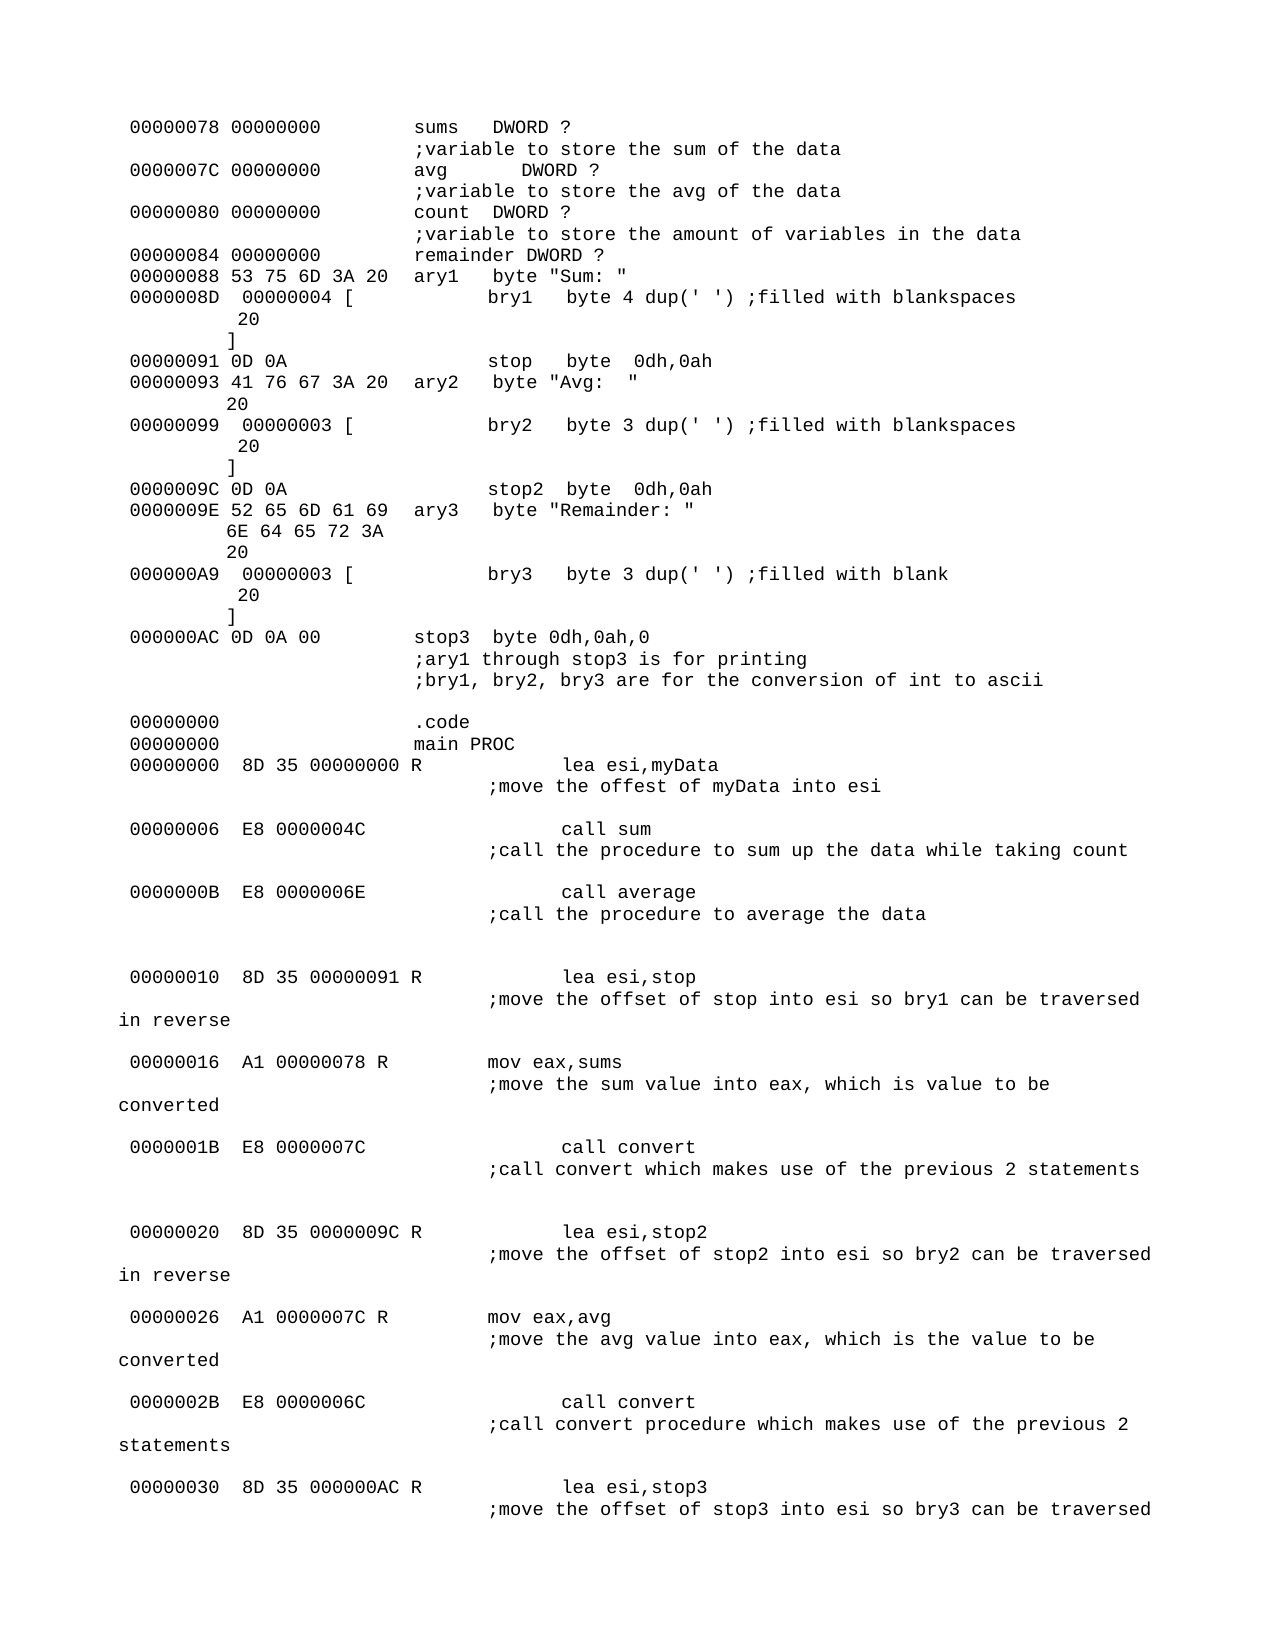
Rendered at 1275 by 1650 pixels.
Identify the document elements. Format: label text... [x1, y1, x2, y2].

text ] [118, 331, 1157, 352]
text ;variable to store the avg of the data [118, 182, 1157, 203]
text ;variable to store the amount of variables in the data [118, 224, 1157, 246]
text 0000009C 0D 0A stop2 byte 0dh,0ah [118, 479, 1157, 501]
text ;call convert which makes use of the previous 2 statements [118, 1159, 1157, 1181]
text ] [118, 458, 1157, 479]
text 00000020 8D 35 0000009C R lea esi,stop2 [118, 1223, 1157, 1244]
text ] [118, 607, 1157, 628]
text ;move the offset of stop3 into esi so bry3 can be traversed [118, 1499, 1157, 1521]
text 00000078 00000000 sums DWORD ? [118, 118, 1157, 139]
text 00000010 8D 35 00000091 R lea esi,stop [118, 968, 1157, 989]
text 20 [118, 309, 1157, 331]
text ;move the sum value into eax, which is value to be converted [118, 1074, 1157, 1117]
text 00000099 00000003 [ bry2 byte 3 dup(' ') ;filled with blankspaces [118, 416, 1157, 437]
text 20 [118, 437, 1157, 458]
text 20 [118, 586, 1157, 607]
text 00000026 A1 0000007C R mov eax,avg [118, 1308, 1157, 1329]
text 00000093 41 76 67 3A 20 ary2 byte "Avg: " [118, 373, 1157, 394]
text 00000030 8D 35 000000AC R lea esi,stop3 [118, 1478, 1157, 1499]
text ;move the offset of stop2 into esi so bry2 can be traversed in reverse [118, 1244, 1157, 1287]
text 00000091 0D 0A stop byte 0dh,0ah [118, 352, 1157, 373]
text ;bry1, bry2, bry3 are for the conversion of int to ascii [118, 671, 1157, 692]
text 00000084 00000000 remainder DWORD ? [118, 246, 1157, 267]
text 000000AC 0D 0A 00 stop3 byte 0dh,0ah,0 [118, 628, 1157, 649]
text 0000002B E8 0000006C call convert [118, 1393, 1157, 1414]
text ;move the offset of stop into esi so bry1 can be traversed in reverse [118, 989, 1157, 1032]
text 00000080 00000000 count DWORD ? [118, 203, 1157, 224]
text 6E 64 65 72 3A [118, 522, 1157, 543]
text 0000007C 00000000 avg DWORD ? [118, 161, 1157, 182]
text 00000006 E8 0000004C call sum [118, 819, 1157, 841]
text ;call the procedure to sum up the data while taking count [118, 841, 1157, 862]
text ;move the offest of myData into esi [118, 777, 1157, 798]
text ;variable to store the sum of the data [118, 139, 1157, 161]
text 0000008D 00000004 [ bry1 byte 4 dup(' ') ;filled with blankspaces [118, 288, 1157, 309]
text 000000A9 00000003 [ bry3 byte 3 dup(' ') ;filled with blank [118, 564, 1157, 586]
text 20 [118, 394, 1157, 416]
text 00000000 main PROC [118, 734, 1157, 756]
text 00000000 .code [118, 713, 1157, 734]
text ;call the procedure to average the data [118, 904, 1157, 926]
text 0000000B E8 0000006E call average [118, 883, 1157, 904]
text ;call convert procedure which makes use of the previous 2 statements [118, 1414, 1157, 1457]
text 20 [118, 543, 1157, 564]
text 00000000 8D 35 00000000 R lea esi,myData [118, 756, 1157, 777]
text 00000088 53 75 6D 3A 20 ary1 byte "Sum: " [118, 267, 1157, 288]
text ;move the avg value into eax, which is the value to be converted [118, 1329, 1157, 1372]
text 00000016 A1 00000078 R mov eax,sums [118, 1053, 1157, 1074]
text 0000009E 52 65 6D 61 69 ary3 byte "Remainder: " [118, 501, 1157, 522]
text ;ary1 through stop3 is for printing [118, 649, 1157, 671]
text 0000001B E8 0000007C call convert [118, 1138, 1157, 1159]
